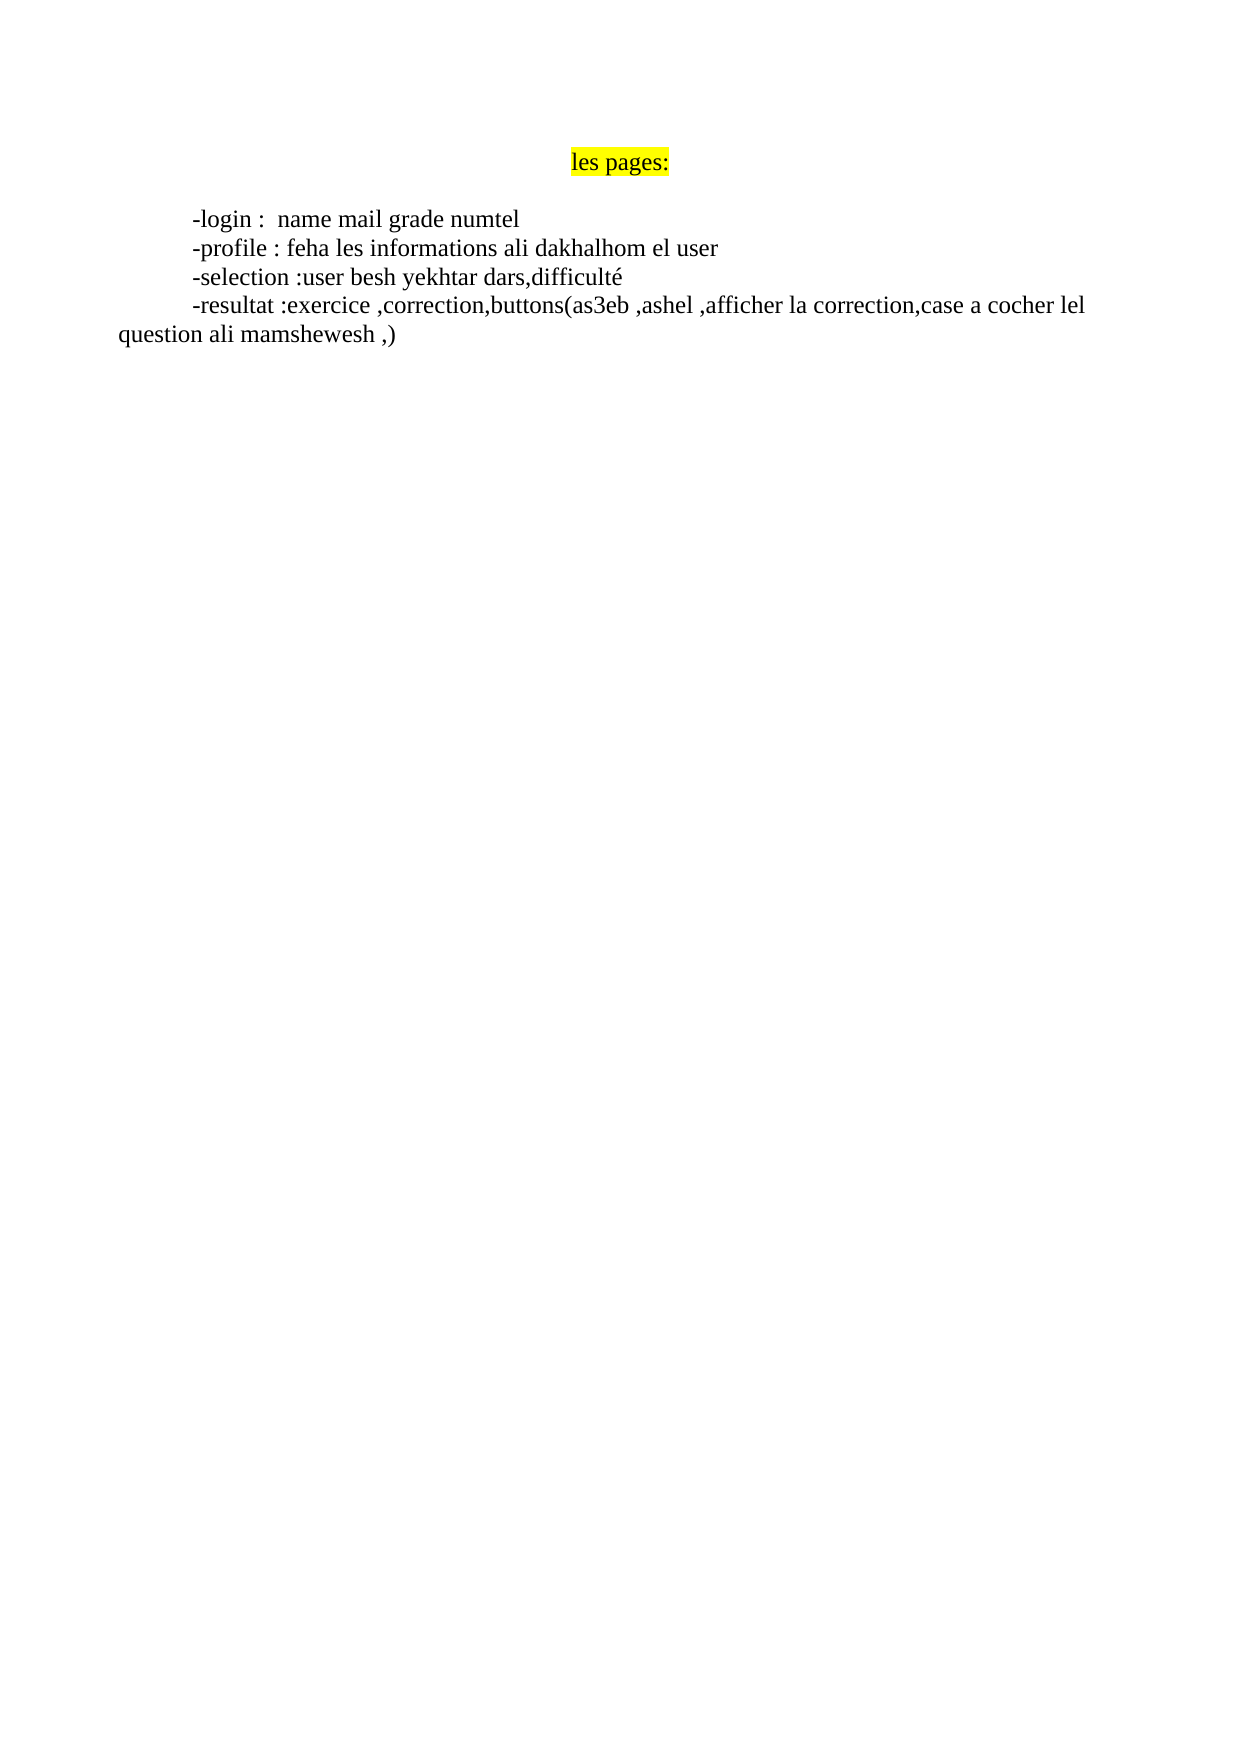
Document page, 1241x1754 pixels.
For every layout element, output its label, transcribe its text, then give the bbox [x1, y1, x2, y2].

text -profile : feha les informations ali dakhalhom el user [118, 233, 1122, 262]
text -selection :user besh yekhtar dars,difficulté [118, 262, 1122, 291]
text les pages: [118, 147, 1122, 176]
text -login : name mail grade numtel [118, 204, 1122, 233]
text -resultat :exercice ,correction,buttons(as3eb ,ashel ,afficher la correction,case a cocher lel question ali mamshewesh ,) [118, 291, 1122, 348]
